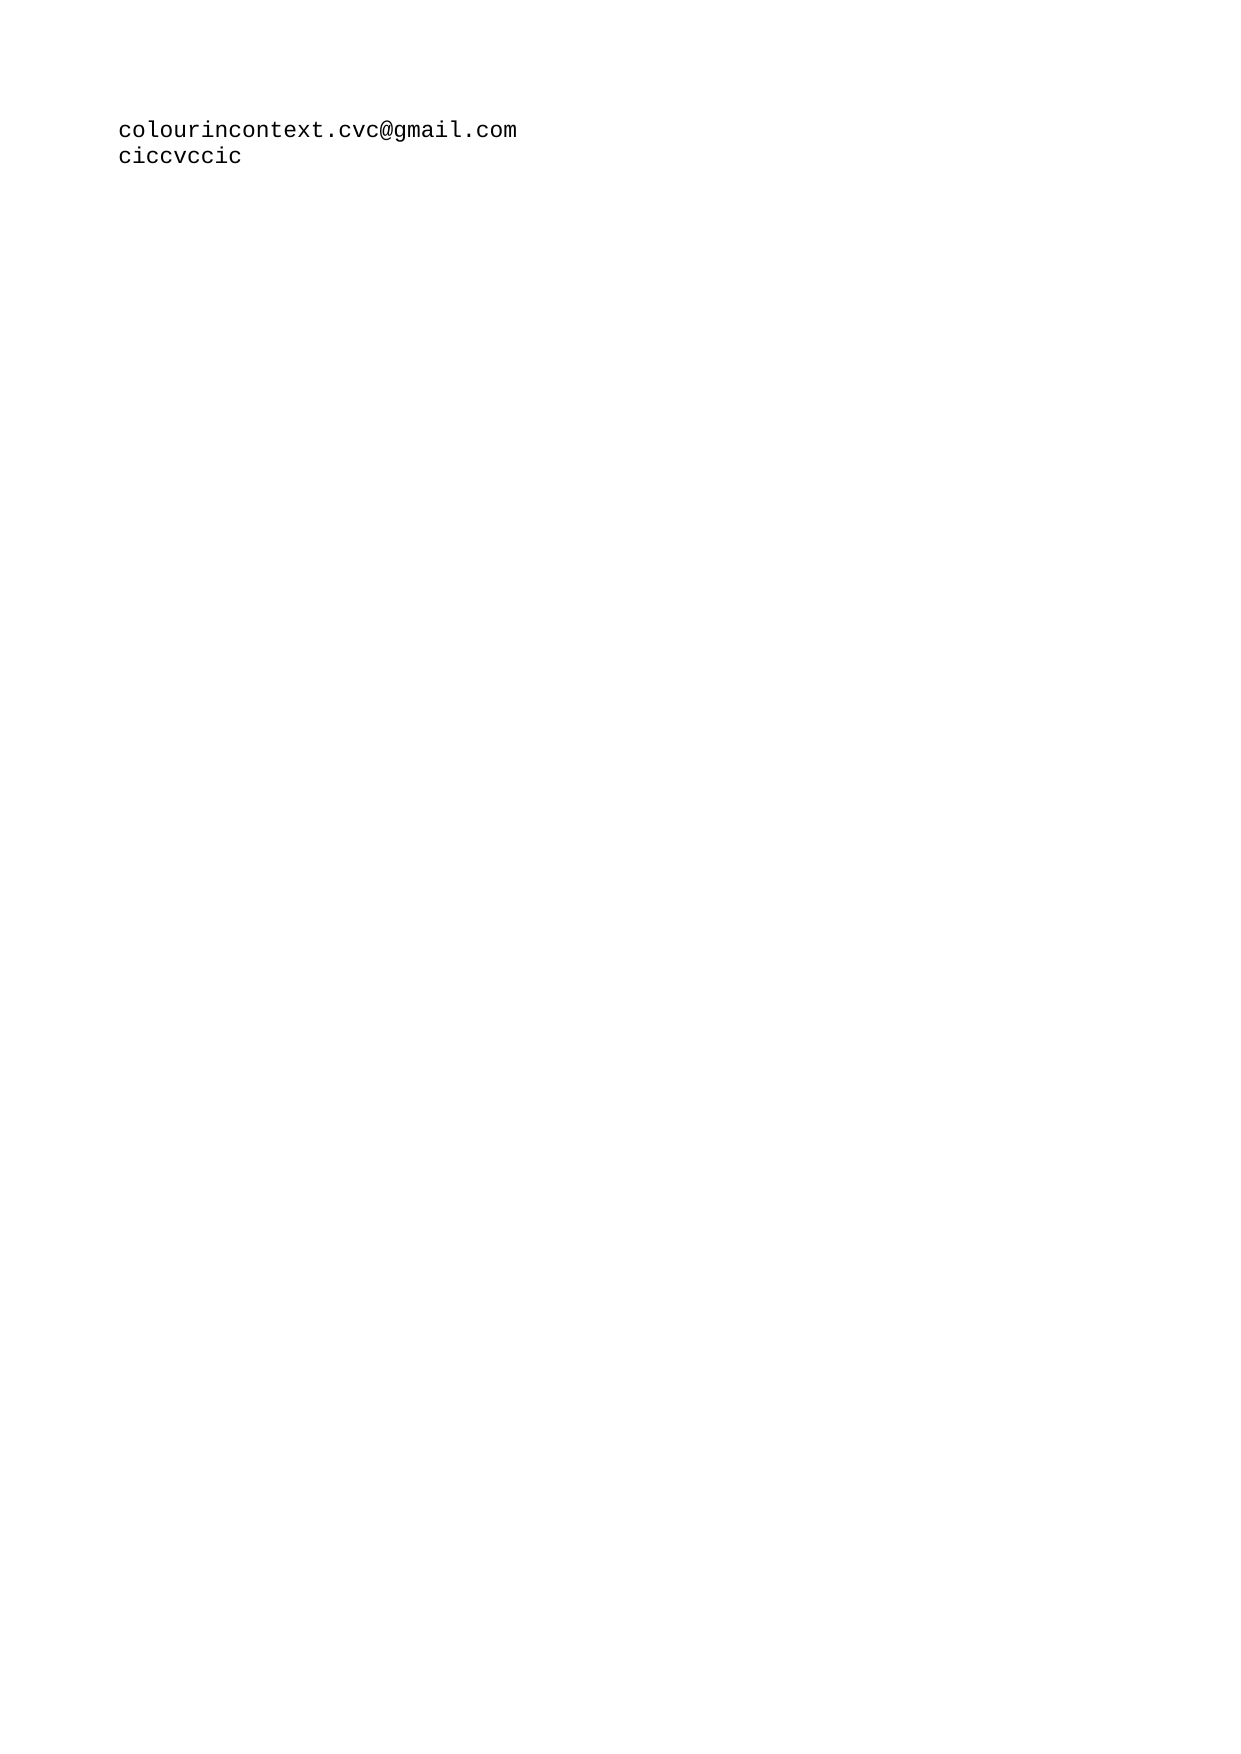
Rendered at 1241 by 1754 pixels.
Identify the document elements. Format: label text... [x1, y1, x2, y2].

text ciccvccic [118, 144, 1122, 170]
text colourincontext.cvc@gmail.com [118, 118, 1122, 144]
